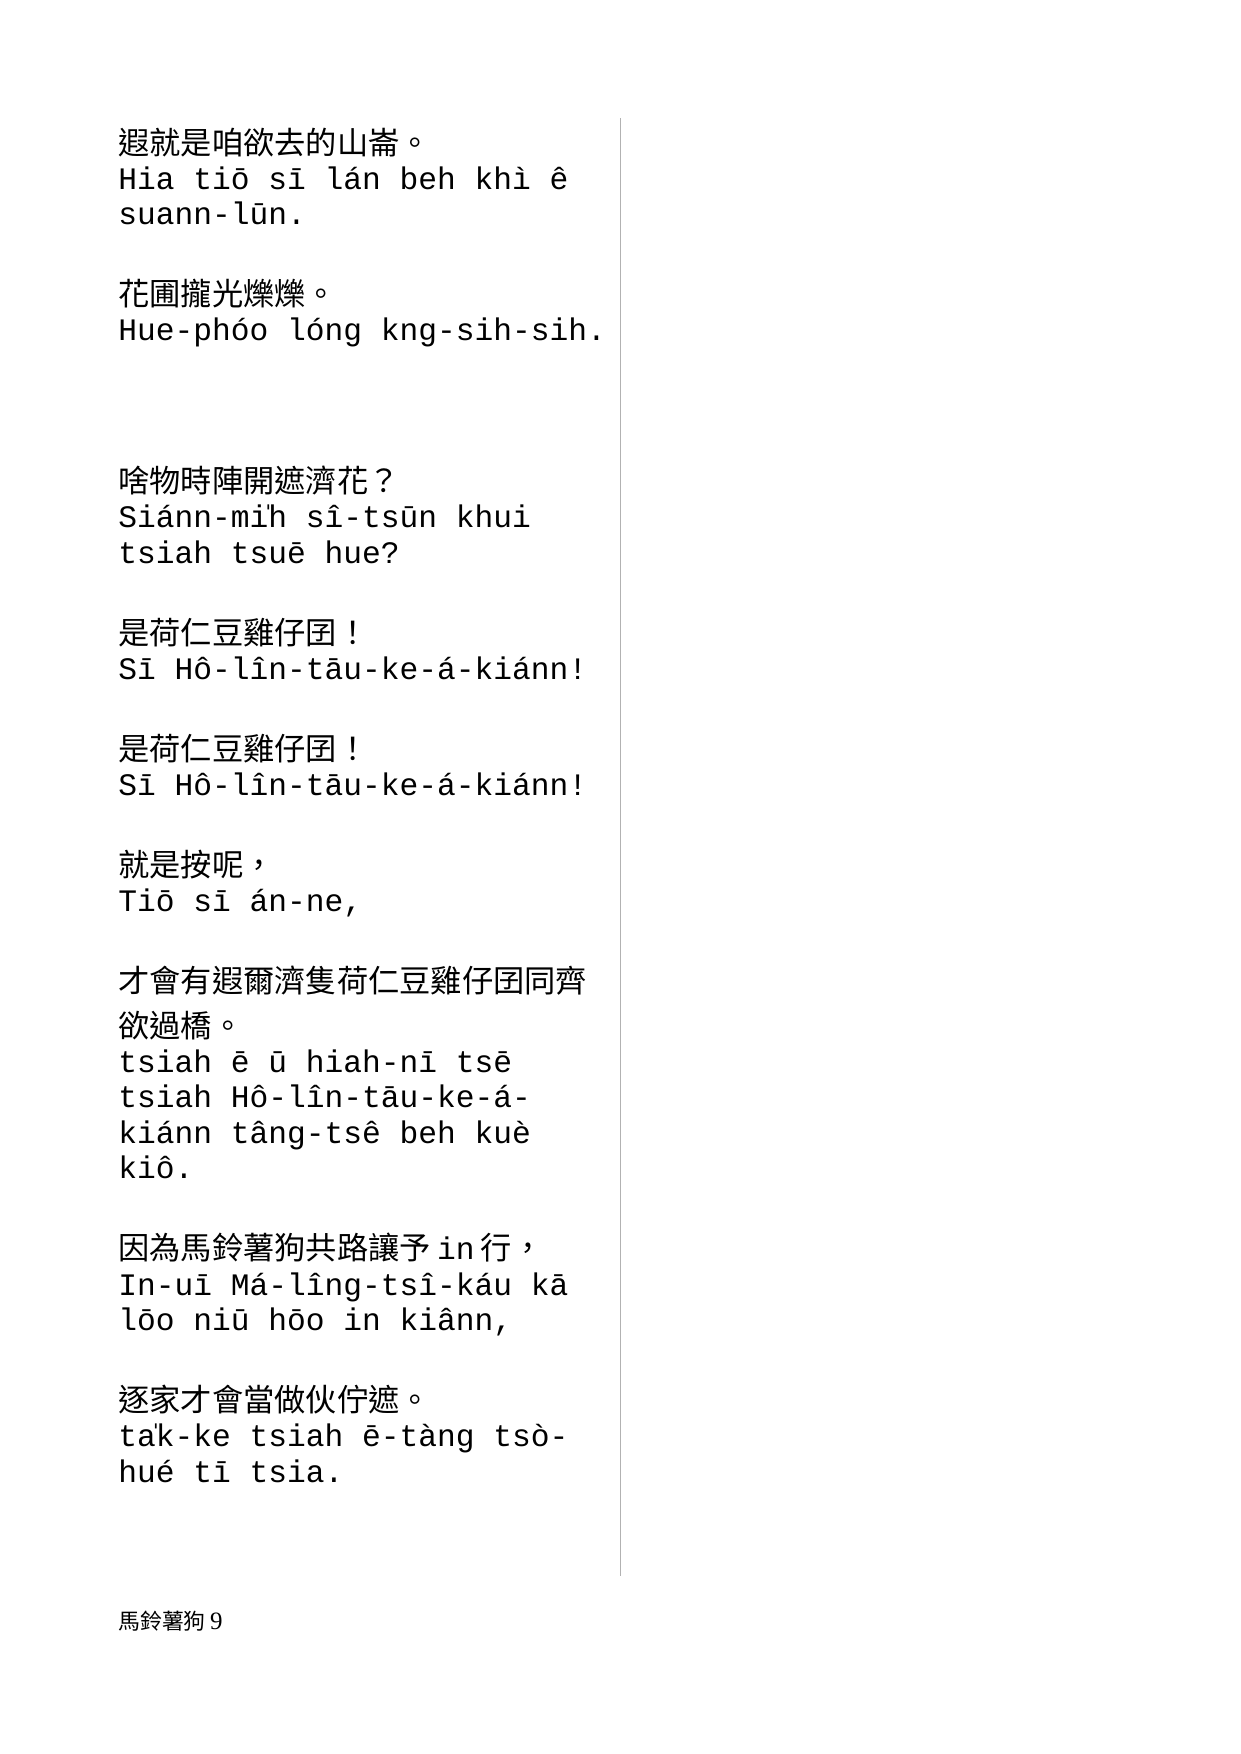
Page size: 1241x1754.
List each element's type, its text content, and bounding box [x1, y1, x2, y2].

text 遐就是咱欲去的山崙。 [118, 118, 618, 163]
text Tiō sī án-ne, [118, 885, 618, 921]
text Hue-phóo lóng kng-sih-sih. [118, 315, 618, 350]
text 是荷仁豆雞仔囝！ [118, 608, 618, 653]
text 逐家才會當做伙佇遮。 [118, 1375, 618, 1421]
text 就是按呢， [118, 840, 618, 885]
text tsiah ē ū hiah-nī tsē tsiah Hô-lîn-tāu-ke-á-kiánn tâng-tsê beh kuè kiô. [118, 1046, 618, 1188]
text Sī Hô-lîn-tāu-ke-á-kiánn! [118, 653, 618, 688]
text 是荷仁豆雞仔囝！ [118, 724, 618, 769]
text 啥物時陣開遮濟花？ [118, 456, 618, 502]
text 花圃攏光爍爍。 [118, 269, 618, 315]
text Hia tiō sī lán beh khì ê suann-lūn. [118, 163, 618, 234]
text 因為馬鈴薯狗共路讓予in行， [118, 1223, 618, 1269]
text ta̍k-ke tsiah ē-tàng tsò-hué tī tsia. [118, 1421, 618, 1491]
text 才會有遐爾濟隻荷仁豆雞仔囝同齊欲過橋。 [118, 956, 618, 1046]
text In-uī Má-lîng-tsî-káu kā lōo niū hōo in kiânn, [118, 1269, 618, 1340]
text Sī Hô-lîn-tāu-ke-á-kiánn! [118, 769, 618, 804]
text Siánn-mi̍h sî-tsūn khui tsiah tsuē hue? [118, 502, 618, 572]
